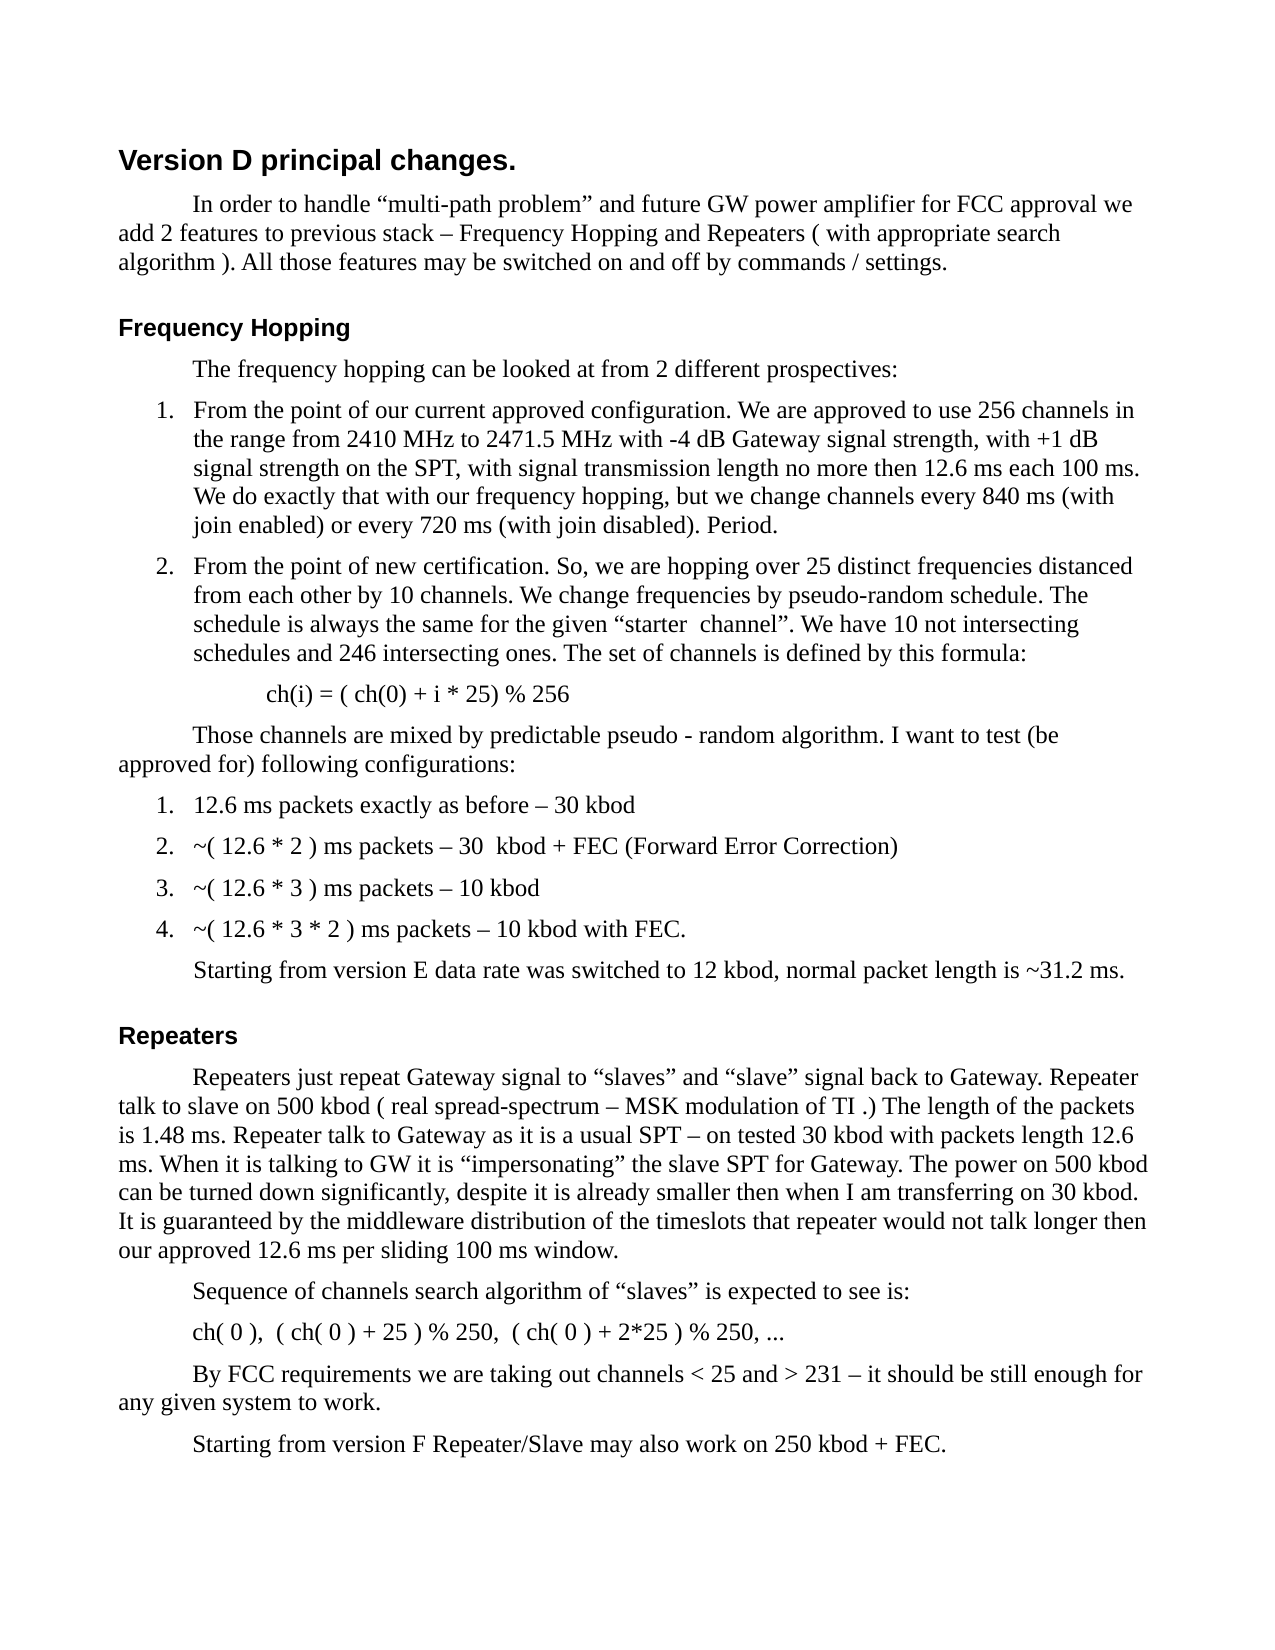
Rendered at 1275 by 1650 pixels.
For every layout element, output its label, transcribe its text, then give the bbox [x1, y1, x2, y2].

list Starting from version E data rate was switched to 12 kbod, normal packet length is ~31.2 ms. [156, 955, 1157, 984]
text Those channels are mixed by predictable pseudo - random algorithm. I want to test (be approved for) following configurations: [118, 720, 1157, 778]
list ~( 12.6 * 2 ) ms packets – 30 kbod + FEC (Forward Error Correction) [156, 831, 1157, 860]
list 12.6 ms packets exactly as before – 30 kbod [156, 790, 1157, 819]
text In order to handle “multi-path problem” and future GW power amplifier for FCC approval we add 2 features to previous stack – Frequency Hopping and Repeaters ( with appropriate search algorithm ). All those features may be switched on and off by commands / settings. [118, 189, 1157, 275]
text The frequency hopping can be looked at from 2 different prospectives: [118, 354, 1157, 383]
text Starting from version F Repeater/Slave may also work on 250 kbod + FEC. [118, 1429, 1157, 1457]
list From the point of our current approved configuration. We are approved to use 256 channels in the range from 2410 MHz to 2471.5 MHz with -4 dB Gateway signal strength, with +1 dB signal strength on the SPT, with signal transmission length no more then 12.6 ms each 100 ms. We do exactly that with our frequency hopping, but we change channels every 840 ms (with join enabled) or every 720 ms (with join disabled). Period. [156, 395, 1157, 539]
text Repeaters just repeat Gateway signal to “slaves” and “slave” signal back to Gateway. Repeater talk to slave on 500 kbod ( real spread-spectrum – MSK modulation of TI .) The length of the packets is 1.48 ms. Repeater talk to Gateway as it is a usual SPT – on tested 30 kbod with packets length 12.6 ms. When it is talking to GW it is “impersonating” the slave SPT for Gateway. The power on 500 kbod can be turned down significantly, despite it is already smaller then when I am transferring on 30 kbod. It is guaranteed by the middleware distribution of the timeslots that repeater would not talk longer then our approved 12.6 ms per sliding 100 ms window. [118, 1062, 1157, 1264]
subtitle Version D principal changes. [118, 143, 1157, 177]
text ch( 0 ), ( ch( 0 ) + 25 ) % 250, ( ch( 0 ) + 2*25 ) % 250, ... [118, 1317, 1157, 1346]
text Sequence of channels search algorithm of “slaves” is expected to see is: [118, 1276, 1157, 1305]
text ch(i) = ( ch(0) + i * 25) % 256 [118, 679, 1157, 708]
text By FCC requirements we are taking out channels < 25 and > 231 – it should be still enough for any given system to work. [118, 1359, 1157, 1416]
subtitle Frequency Hopping [118, 313, 1157, 341]
list From the point of new certification. So, we are hopping over 25 distinct frequencies distanced from each other by 10 channels. We change frequencies by pseudo-random schedule. The schedule is always the same for the given “starter channel”. We have 10 not intersecting schedules and 246 intersecting ones. The set of channels is defined by this formula: [156, 551, 1157, 666]
subtitle Repeaters [118, 1021, 1157, 1050]
list ~( 12.6 * 3 * 2 ) ms packets – 10 kbod with FEC. [156, 914, 1157, 943]
list ~( 12.6 * 3 ) ms packets – 10 kbod [156, 873, 1157, 901]
